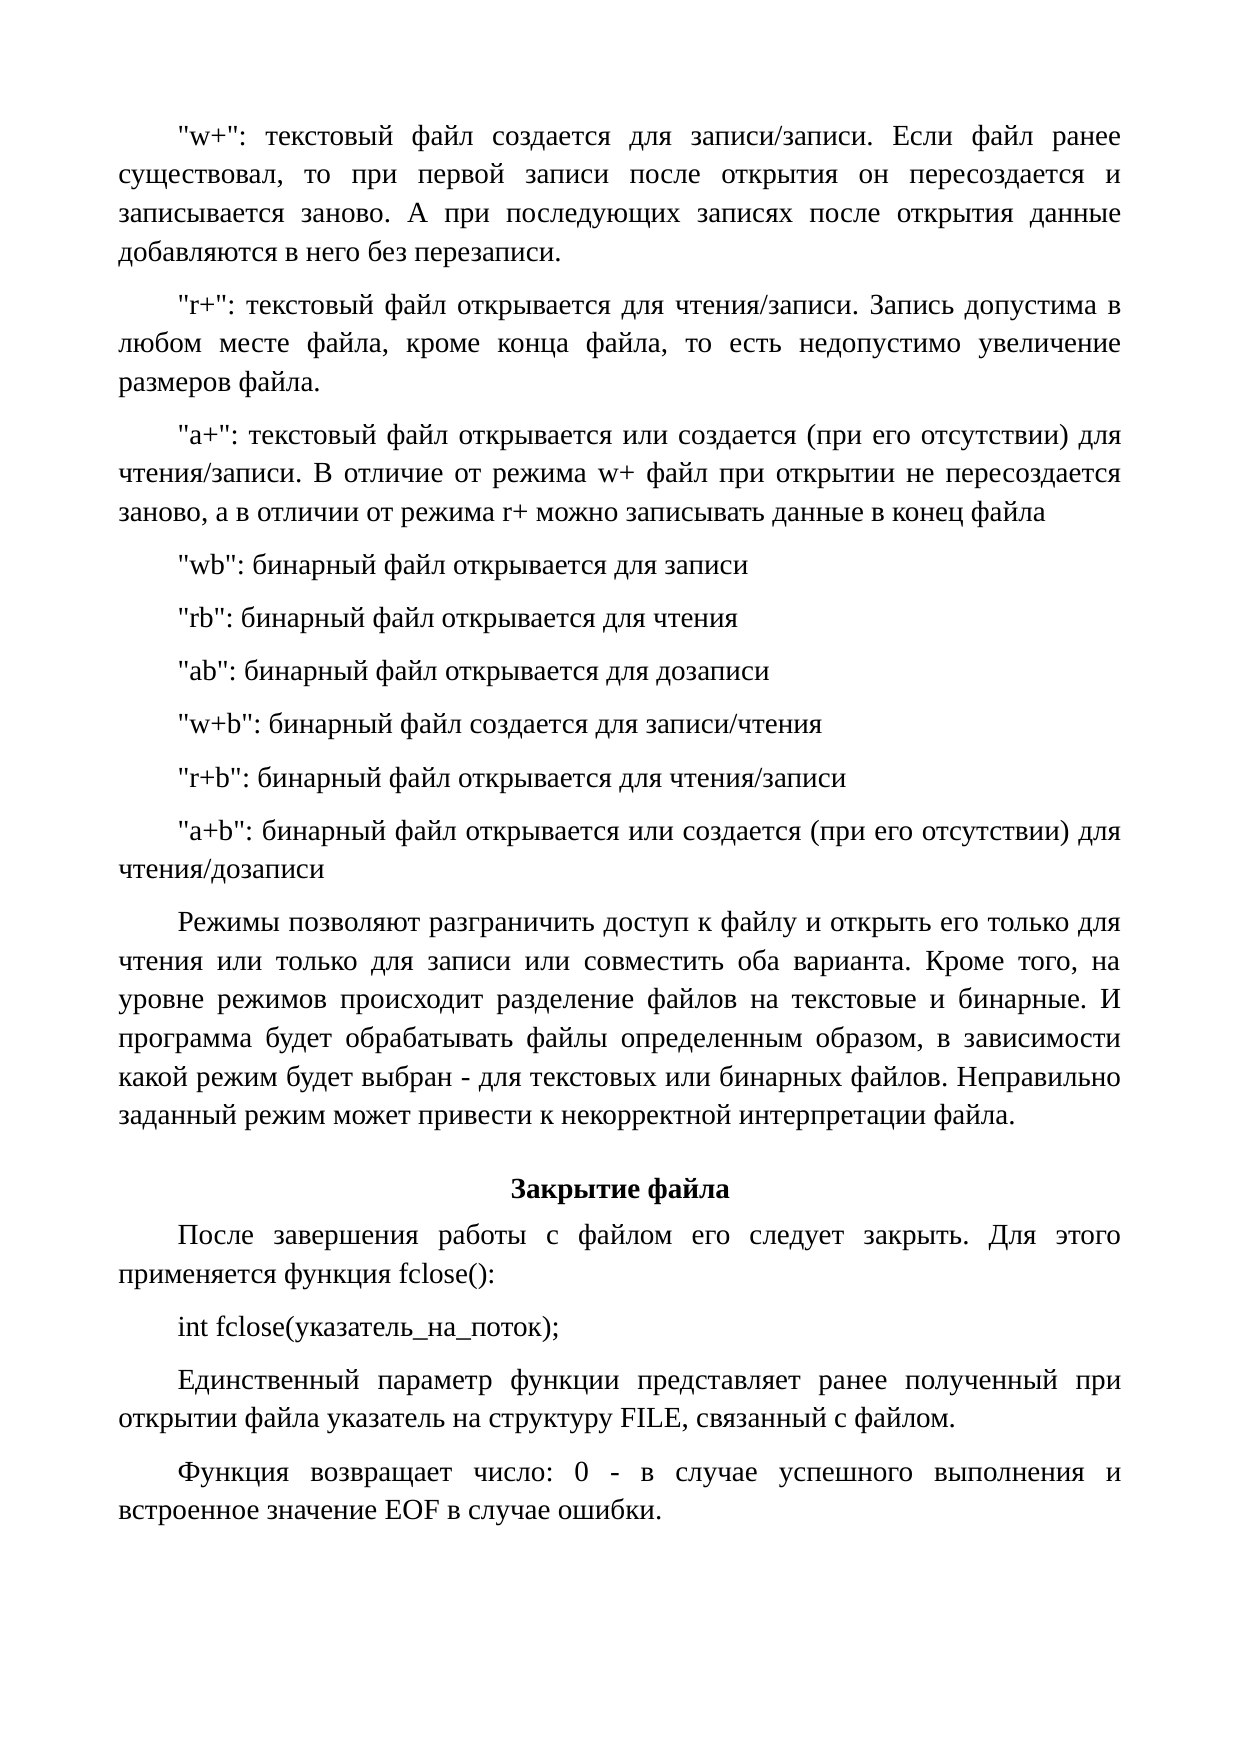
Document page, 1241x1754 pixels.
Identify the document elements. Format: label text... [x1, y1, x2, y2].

text "wb": бинарный файл открывается для записи [118, 547, 1122, 581]
text Функция возвращает число: 0 - в случае успешного выполнения и встроенное значение EOF в случае ошибки. [118, 1454, 1122, 1526]
text Единственный параметр функции представляет ранее полученный при открытии файла указатель на структуру FILE, связанный с файлом. [118, 1362, 1122, 1434]
text "a+": текстовый файл открывается или создается (при его отсутствии) для чтения/записи. В отличие от режима w+ файл при открытии не пересоздается заново, а в отличии от режима r+ можно записывать данные в конец файла [118, 417, 1122, 528]
subtitle Закрытие файла [118, 1171, 1122, 1205]
text "a+b": бинарный файл открывается или создается (при его отсутствии) для чтения/дозаписи [118, 813, 1122, 885]
text "rb": бинарный файл открывается для чтения [118, 600, 1122, 634]
text "w+": текстовый файл создается для записи/записи. Если файл ранее существовал, то при первой записи после открытия он пересоздается и записывается заново. А при последующих записях после открытия данные добавляются в него без перезаписи. [118, 118, 1122, 267]
text "r+": текстовый файл открывается для чтения/записи. Запись допустима в любом месте файла, кроме конца файла, то есть недопустимо увеличение размеров файла. [118, 287, 1122, 397]
text "ab": бинарный файл открывается для дозаписи [118, 653, 1122, 687]
text "w+b": бинарный файл создается для записи/чтения [118, 707, 1122, 740]
text "r+b": бинарный файл открывается для чтения/записи [118, 760, 1122, 793]
text Режимы позволяют разграничить доступ к файлу и открыть его только для чтения или только для записи или совместить оба варианта. Кроме того, на уровне режимов происходит разделение файлов на текстовые и бинарные. И программа будет обрабатывать файлы определенным образом, в зависимости какой режим будет выбран - для текстовых или бинарных файлов. Неправильно заданный режим может привести к некорректной интерпретации файла. [118, 904, 1122, 1131]
text После завершения работы с файлом его следует закрыть. Для этого применяется функция fclose(): [118, 1217, 1122, 1289]
text int fclose(указатель_на_поток); [118, 1309, 1122, 1342]
